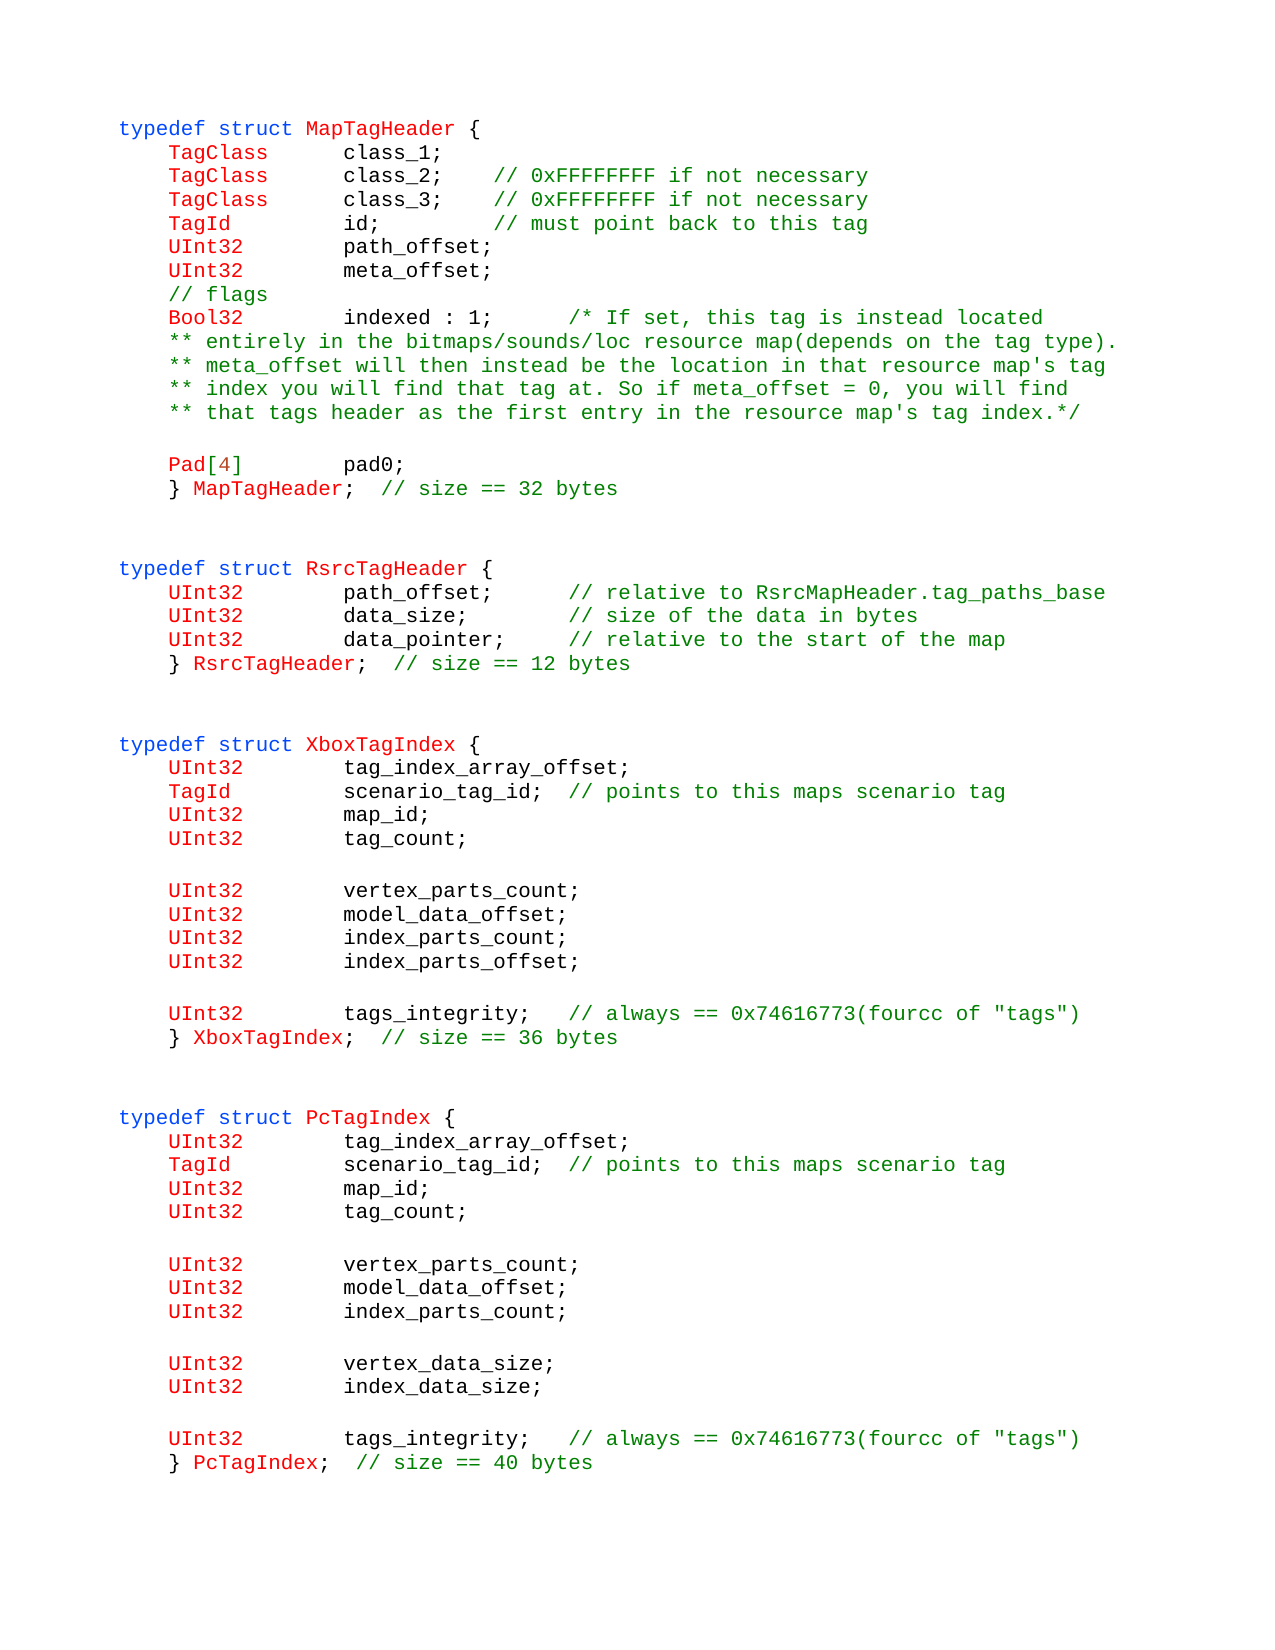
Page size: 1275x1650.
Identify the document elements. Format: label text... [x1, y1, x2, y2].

text ** that tags header as the first entry in the resource map's tag index.*/ [118, 402, 1157, 426]
text UInt32 tags_integrity; // always == 0x74616773(fourcc of "tags") } XboxTagIndex; // size == 36 bytes [118, 1003, 1157, 1050]
text typedef struct RsrcTagHeader { [118, 558, 1157, 582]
text TagId scenario_tag_id; // points to this maps scenario tag [118, 1154, 1157, 1178]
text UInt32 index_data_size; [118, 1376, 1157, 1400]
text UInt32 map_id; [118, 1178, 1157, 1202]
text ** entirely in the bitmaps/sounds/loc resource map(depends on the tag type). [118, 331, 1157, 354]
text UInt32 meta_offset; [118, 260, 1157, 284]
text UInt32 index_parts_offset; [118, 951, 1157, 975]
text UInt32 map_id; [118, 804, 1157, 828]
text UInt32 model_data_offset; [118, 904, 1157, 927]
text UInt32 tags_integrity; // always == 0x74616773(fourcc of "tags") } PcTagIndex; // size == 40 bytes [118, 1428, 1157, 1476]
text ** index you will find that tag at. So if meta_offset = 0, you will find [118, 378, 1157, 402]
text typedef struct MapTagHeader { [118, 118, 1157, 142]
text UInt32 index_parts_count; [118, 1301, 1157, 1324]
text UInt32 data_pointer; // relative to the start of the map } RsrcTagHeader; // size == 12 bytes [118, 629, 1157, 676]
text UInt32 tag_count; [118, 828, 1157, 852]
text UInt32 vertex_data_size; [118, 1353, 1157, 1376]
text UInt32 vertex_parts_count; [118, 1253, 1157, 1277]
text UInt32 index_parts_count; [118, 927, 1157, 951]
text TagId id; // must point back to this tag [118, 213, 1157, 236]
text TagClass class_1; [118, 142, 1157, 165]
text UInt32 path_offset; [118, 236, 1157, 260]
text typedef struct PcTagIndex { [118, 1107, 1157, 1131]
text Pad[4] pad0; } MapTagHeader; // size == 32 bytes [118, 454, 1157, 502]
text // flags [118, 284, 1157, 307]
text UInt32 model_data_offset; [118, 1277, 1157, 1301]
text UInt32 path_offset; // relative to RsrcMapHeader.tag_paths_base [118, 582, 1157, 606]
text TagClass class_3; // 0xFFFFFFFF if not necessary [118, 189, 1157, 213]
text ** meta_offset will then instead be the location in that resource map's tag [118, 354, 1157, 378]
text typedef struct XboxTagIndex { [118, 733, 1157, 757]
text TagClass class_2; // 0xFFFFFFFF if not necessary [118, 165, 1157, 189]
text UInt32 vertex_parts_count; [118, 880, 1157, 904]
text UInt32 tag_count; [118, 1202, 1157, 1225]
text UInt32 tag_index_array_offset; [118, 757, 1157, 781]
text UInt32 tag_index_array_offset; [118, 1131, 1157, 1154]
text Bool32 indexed : 1; /* If set, this tag is instead located [118, 307, 1157, 331]
text TagId scenario_tag_id; // points to this maps scenario tag [118, 781, 1157, 804]
text UInt32 data_size; // size of the data in bytes [118, 606, 1157, 629]
